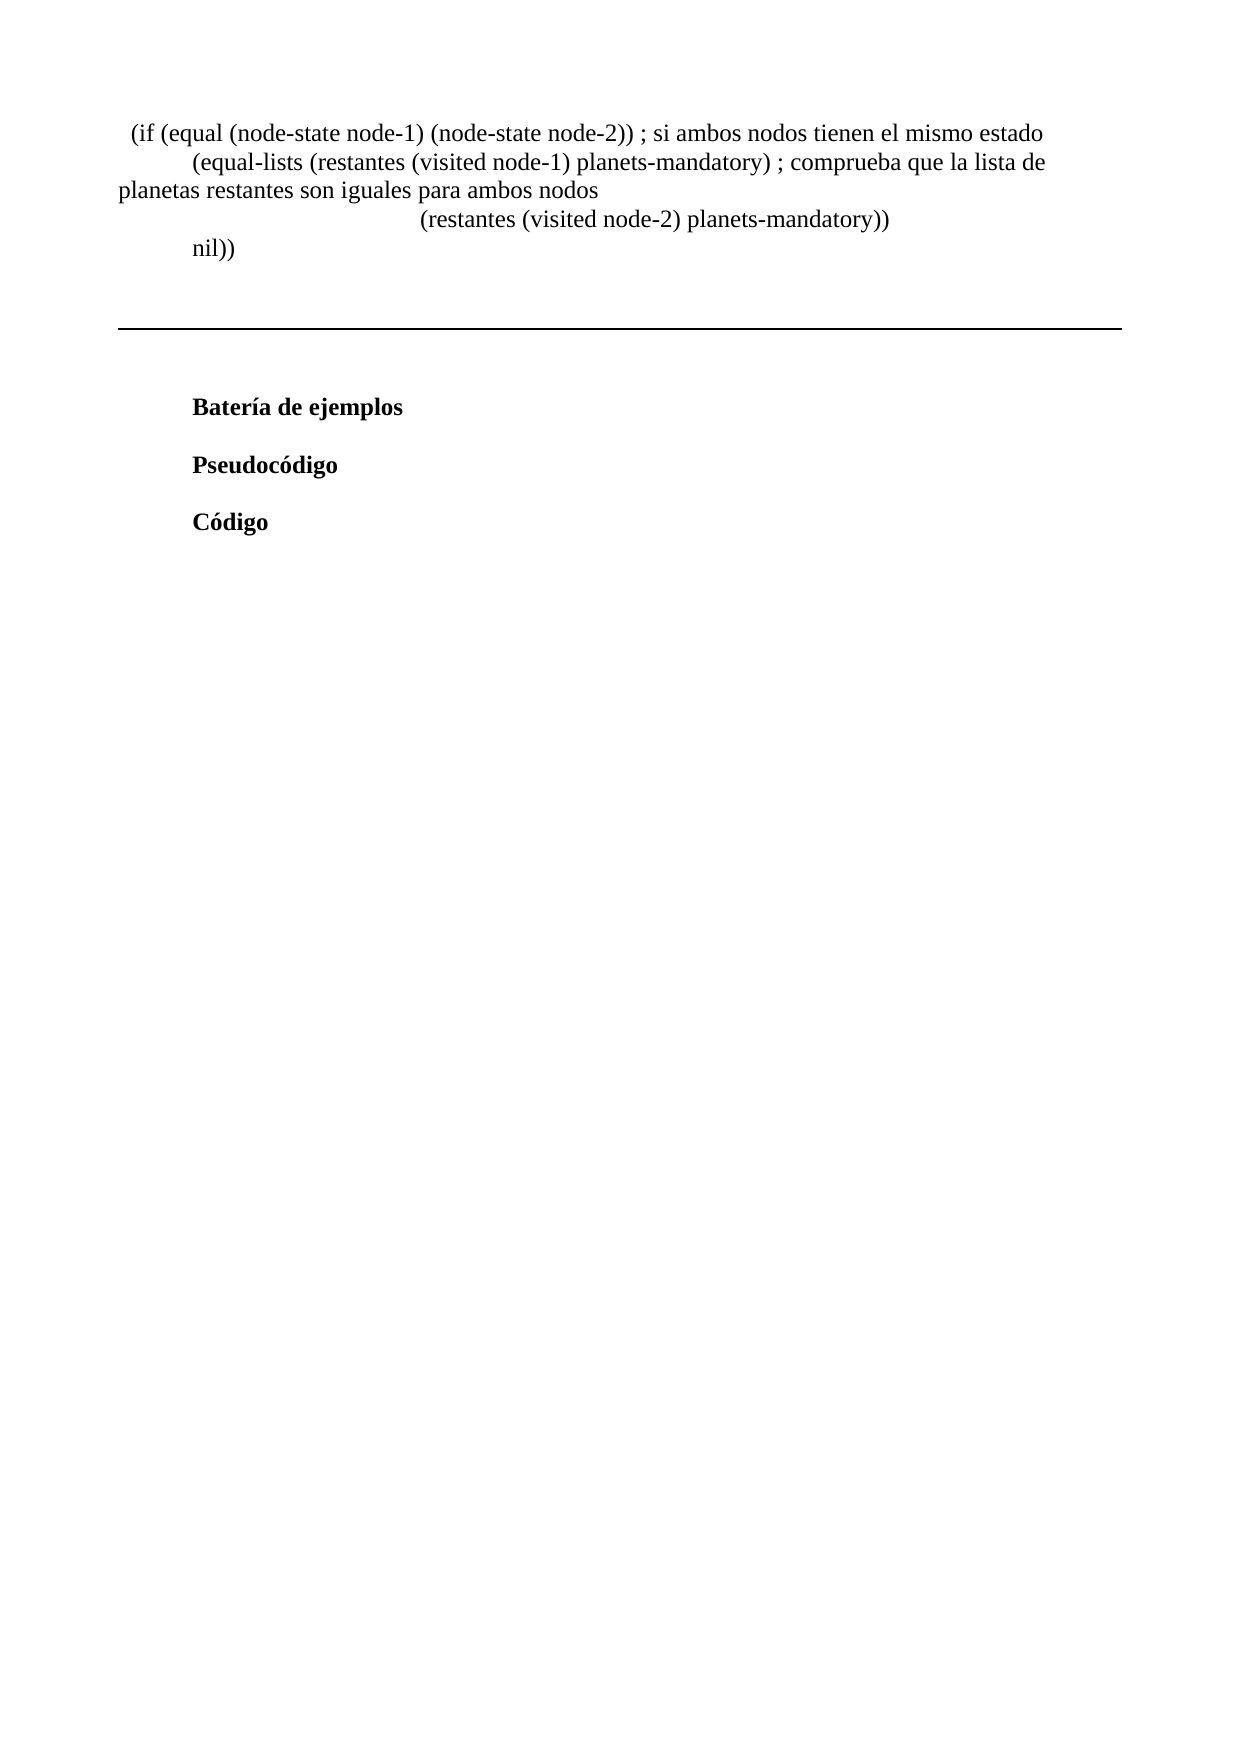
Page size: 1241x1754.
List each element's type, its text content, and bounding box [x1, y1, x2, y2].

text (restantes (visited node-2) planets-mandatory)) [118, 204, 1122, 233]
text Batería de ejemplos [118, 392, 1122, 421]
text nil)) [118, 233, 1122, 262]
text (equal-lists (restantes (visited node-1) planets-mandatory) ; comprueba que la lista de planetas restantes son iguales para ambos nodos [118, 147, 1122, 204]
text Pseudocódigo [118, 450, 1122, 479]
text Código [118, 507, 1122, 536]
text (if (equal (node-state node-1) (node-state node-2)) ; si ambos nodos tienen el mismo estado [118, 118, 1122, 147]
